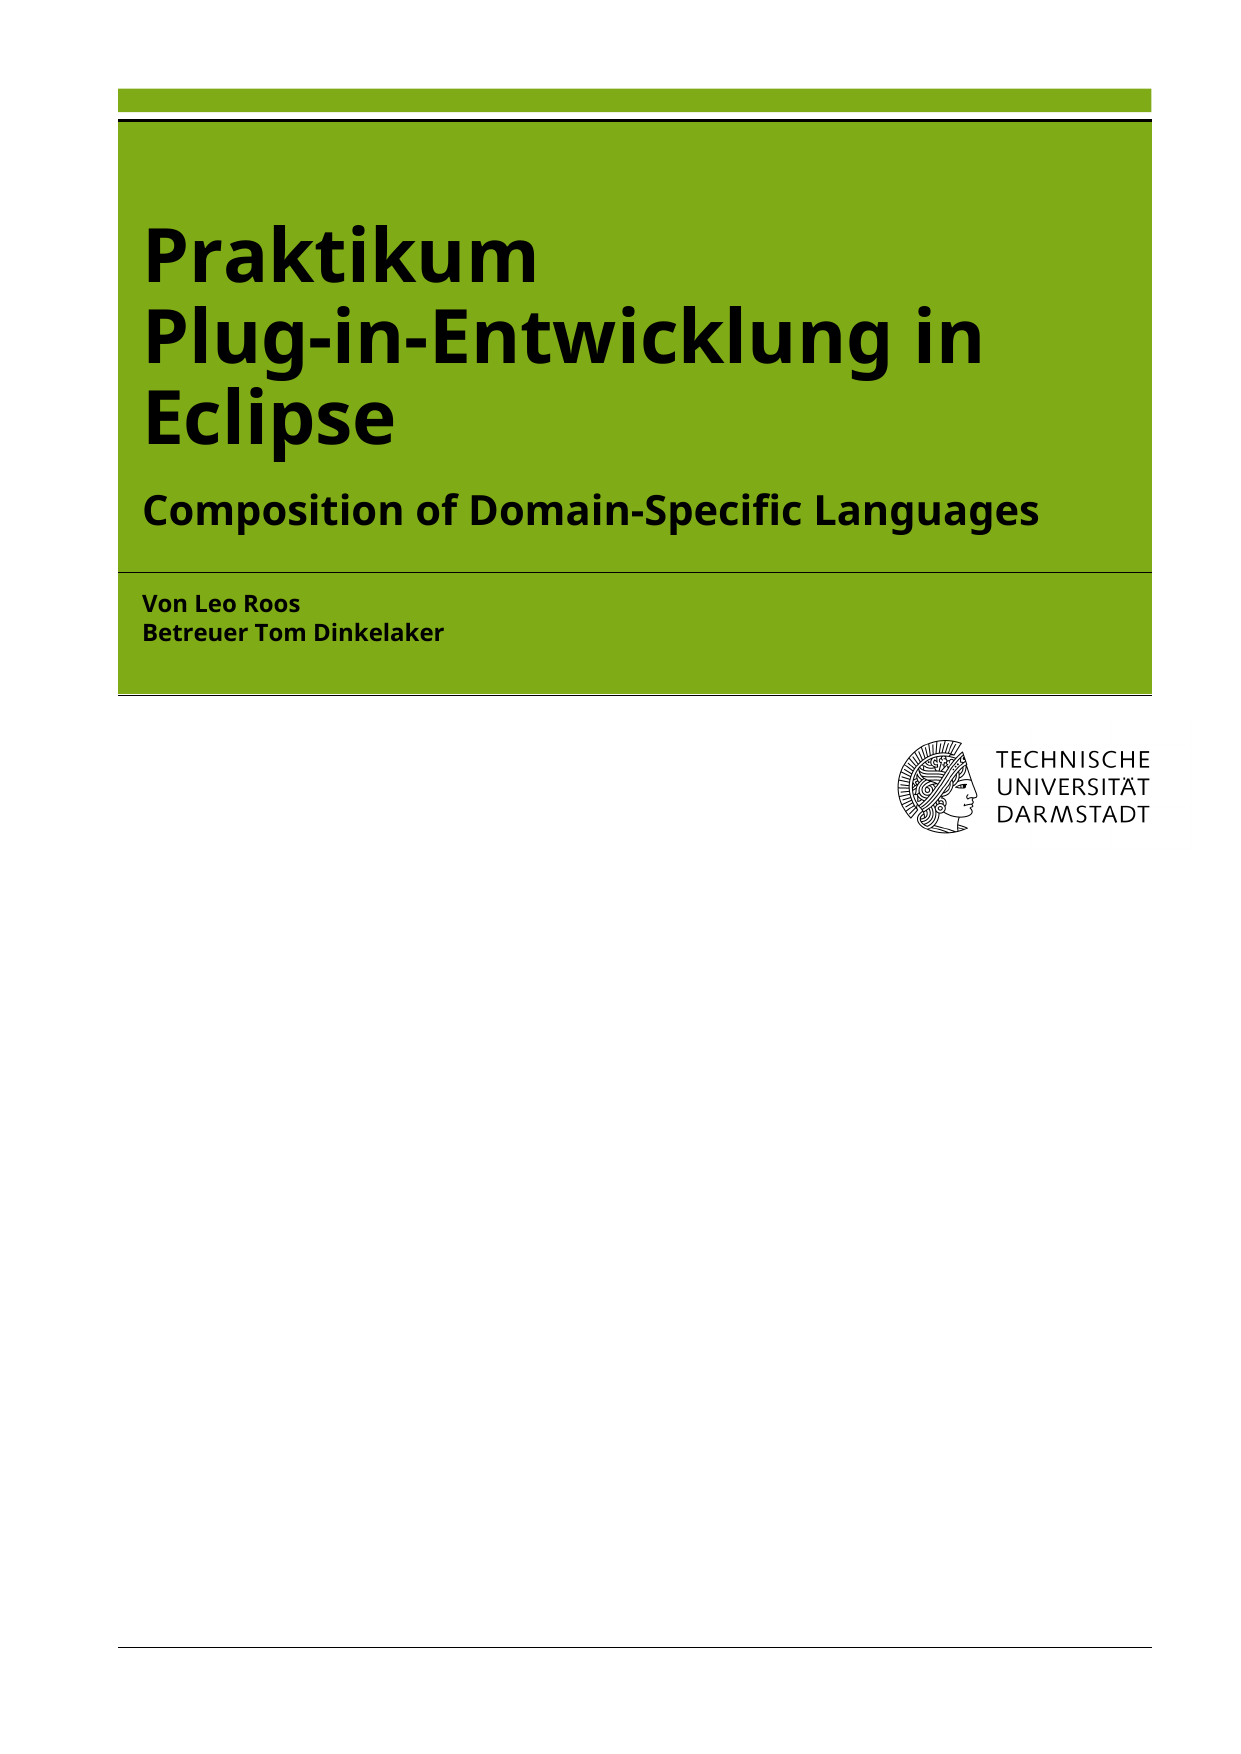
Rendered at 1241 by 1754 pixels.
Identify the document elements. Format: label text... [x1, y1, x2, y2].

table_cell [118, 573, 142, 589]
table_cell [118, 217, 142, 542]
table_header [142, 122, 1152, 217]
table_cell [142, 677, 1152, 694]
table_cell [142, 542, 1152, 572]
table_cell [142, 573, 1152, 589]
picture [869, 723, 1192, 850]
table_cell [118, 589, 142, 677]
table_cell Praktikum Plug-in-Entwicklung in Eclipse Composition of Domain-Specific Languages [142, 217, 1152, 542]
table_cell [118, 542, 142, 572]
table_cell Von Leo Roos Betreuer Tom Dinkelaker [142, 589, 1152, 677]
table_cell [118, 677, 142, 694]
table_header [118, 122, 142, 217]
